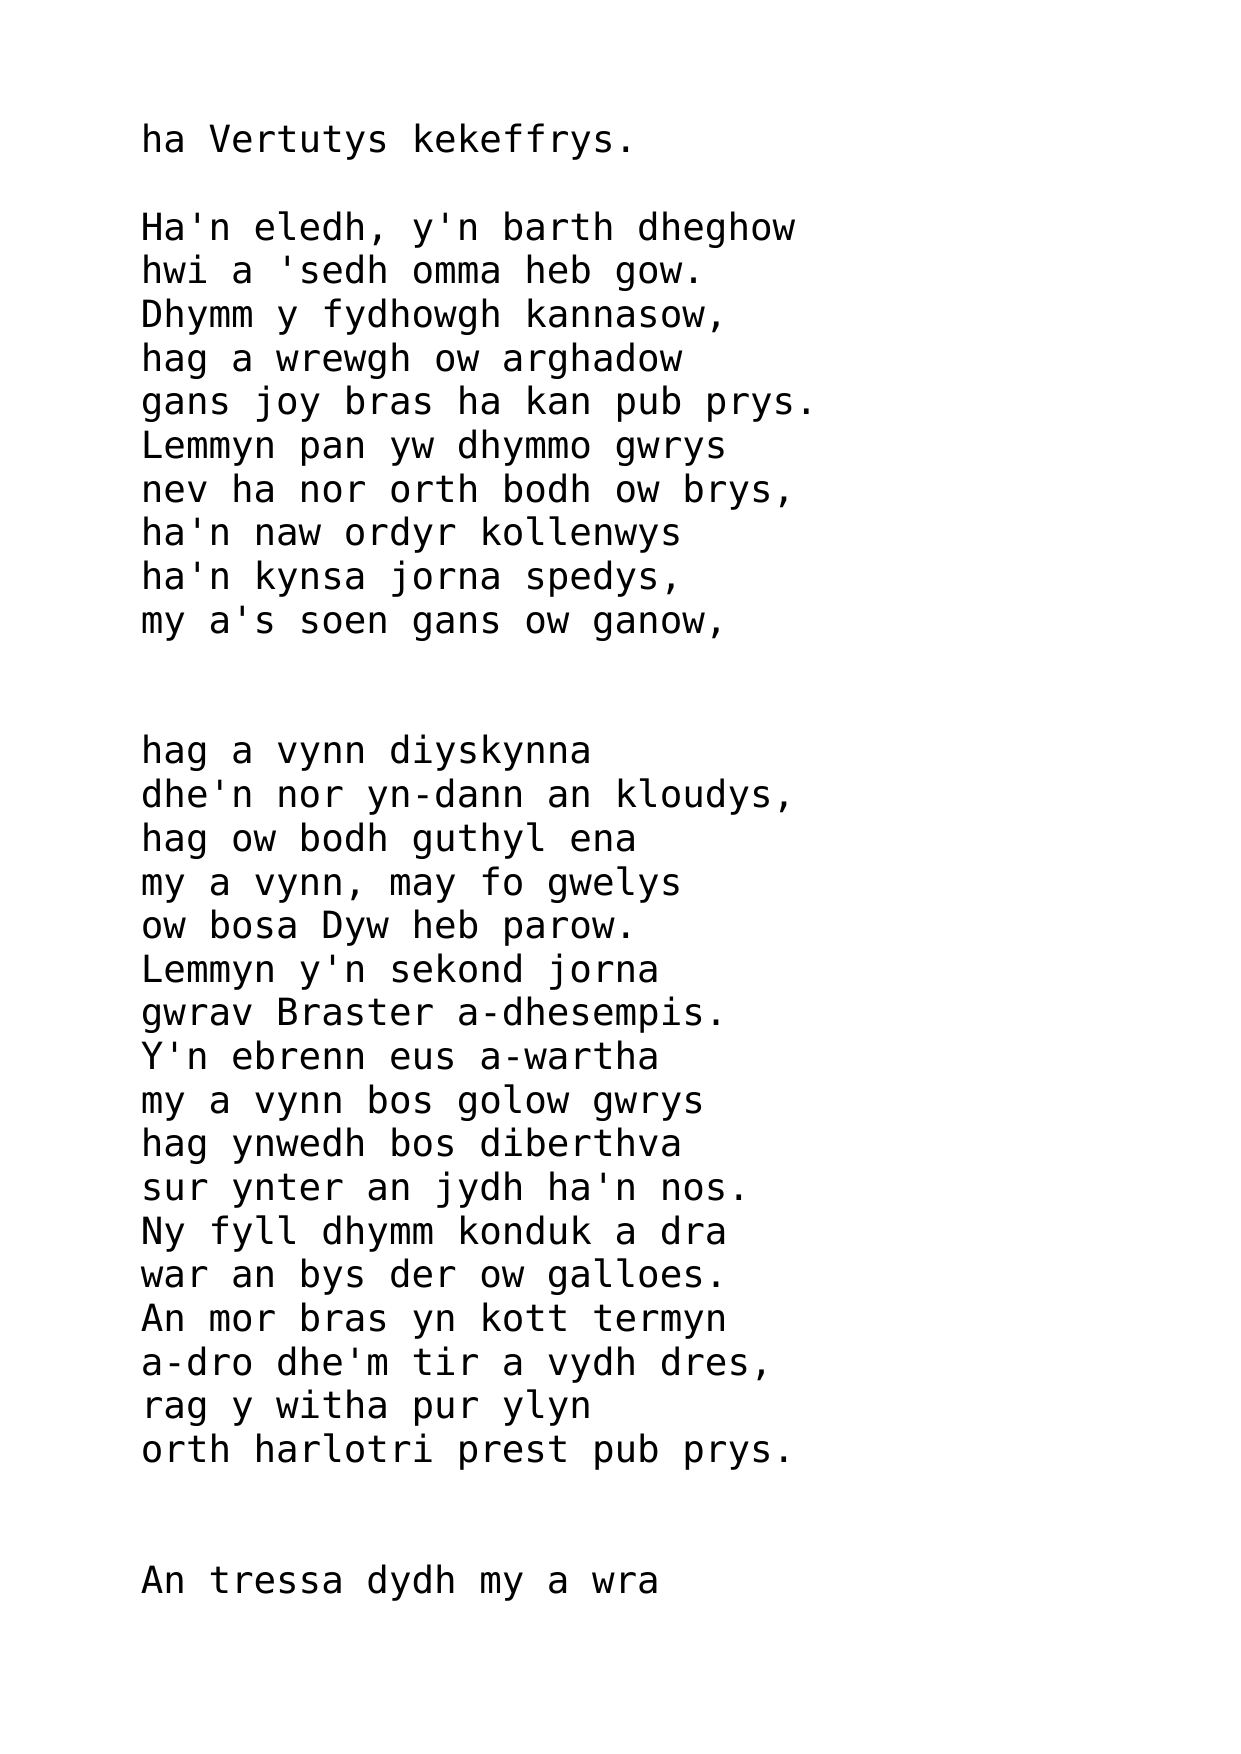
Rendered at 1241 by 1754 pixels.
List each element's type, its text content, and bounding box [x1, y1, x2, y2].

text ow bosa Dyw heb parow. [118, 904, 1122, 947]
text my a vynn bos golow gwrys [118, 1078, 1122, 1122]
text sur ynter an jydh ha'n nos. [118, 1166, 1122, 1209]
text my a's soen gans ow ganow, [118, 598, 1122, 642]
text An mor bras yn kott termyn [118, 1297, 1122, 1340]
text hwi a 'sedh omma heb gow. [118, 249, 1122, 293]
text Ny fyll dhymm konduk a dra [118, 1209, 1122, 1253]
text ha'n kynsa jorna spedys, [118, 554, 1122, 598]
text orth harlotri prest pub prys. [118, 1427, 1122, 1471]
text gans joy bras ha kan pub prys. [118, 380, 1122, 424]
text rag y witha pur ylyn [118, 1384, 1122, 1427]
text gwrav Braster a-dhesempis. [118, 991, 1122, 1035]
text war an bys der ow galloes. [118, 1253, 1122, 1297]
text ha Vertutys kekeffrys. [118, 118, 1122, 162]
text nev ha nor orth bodh ow brys, [118, 467, 1122, 511]
text ha'n naw ordyr kollenwys [118, 511, 1122, 554]
text Y'n ebrenn eus a-wartha [118, 1035, 1122, 1078]
text hag ynwedh bos diberthva [118, 1122, 1122, 1166]
text An tressa dydh my a wra [118, 1558, 1122, 1602]
text Lemmyn y'n sekond jorna [118, 947, 1122, 991]
text dhe'n nor yn-dann an kloudys, [118, 773, 1122, 816]
text my a vynn, may fo gwelys [118, 860, 1122, 904]
text Ha'n eledh, y'n barth dheghow [118, 205, 1122, 249]
text hag a wrewgh ow arghadow [118, 336, 1122, 380]
text Dhymm y fydhowgh kannasow, [118, 293, 1122, 336]
text hag ow bodh guthyl ena [118, 816, 1122, 860]
text a-dro dhe'm tir a vydh dres, [118, 1340, 1122, 1384]
text Lemmyn pan yw dhymmo gwrys [118, 424, 1122, 467]
text hag a vynn diyskynna [118, 729, 1122, 773]
